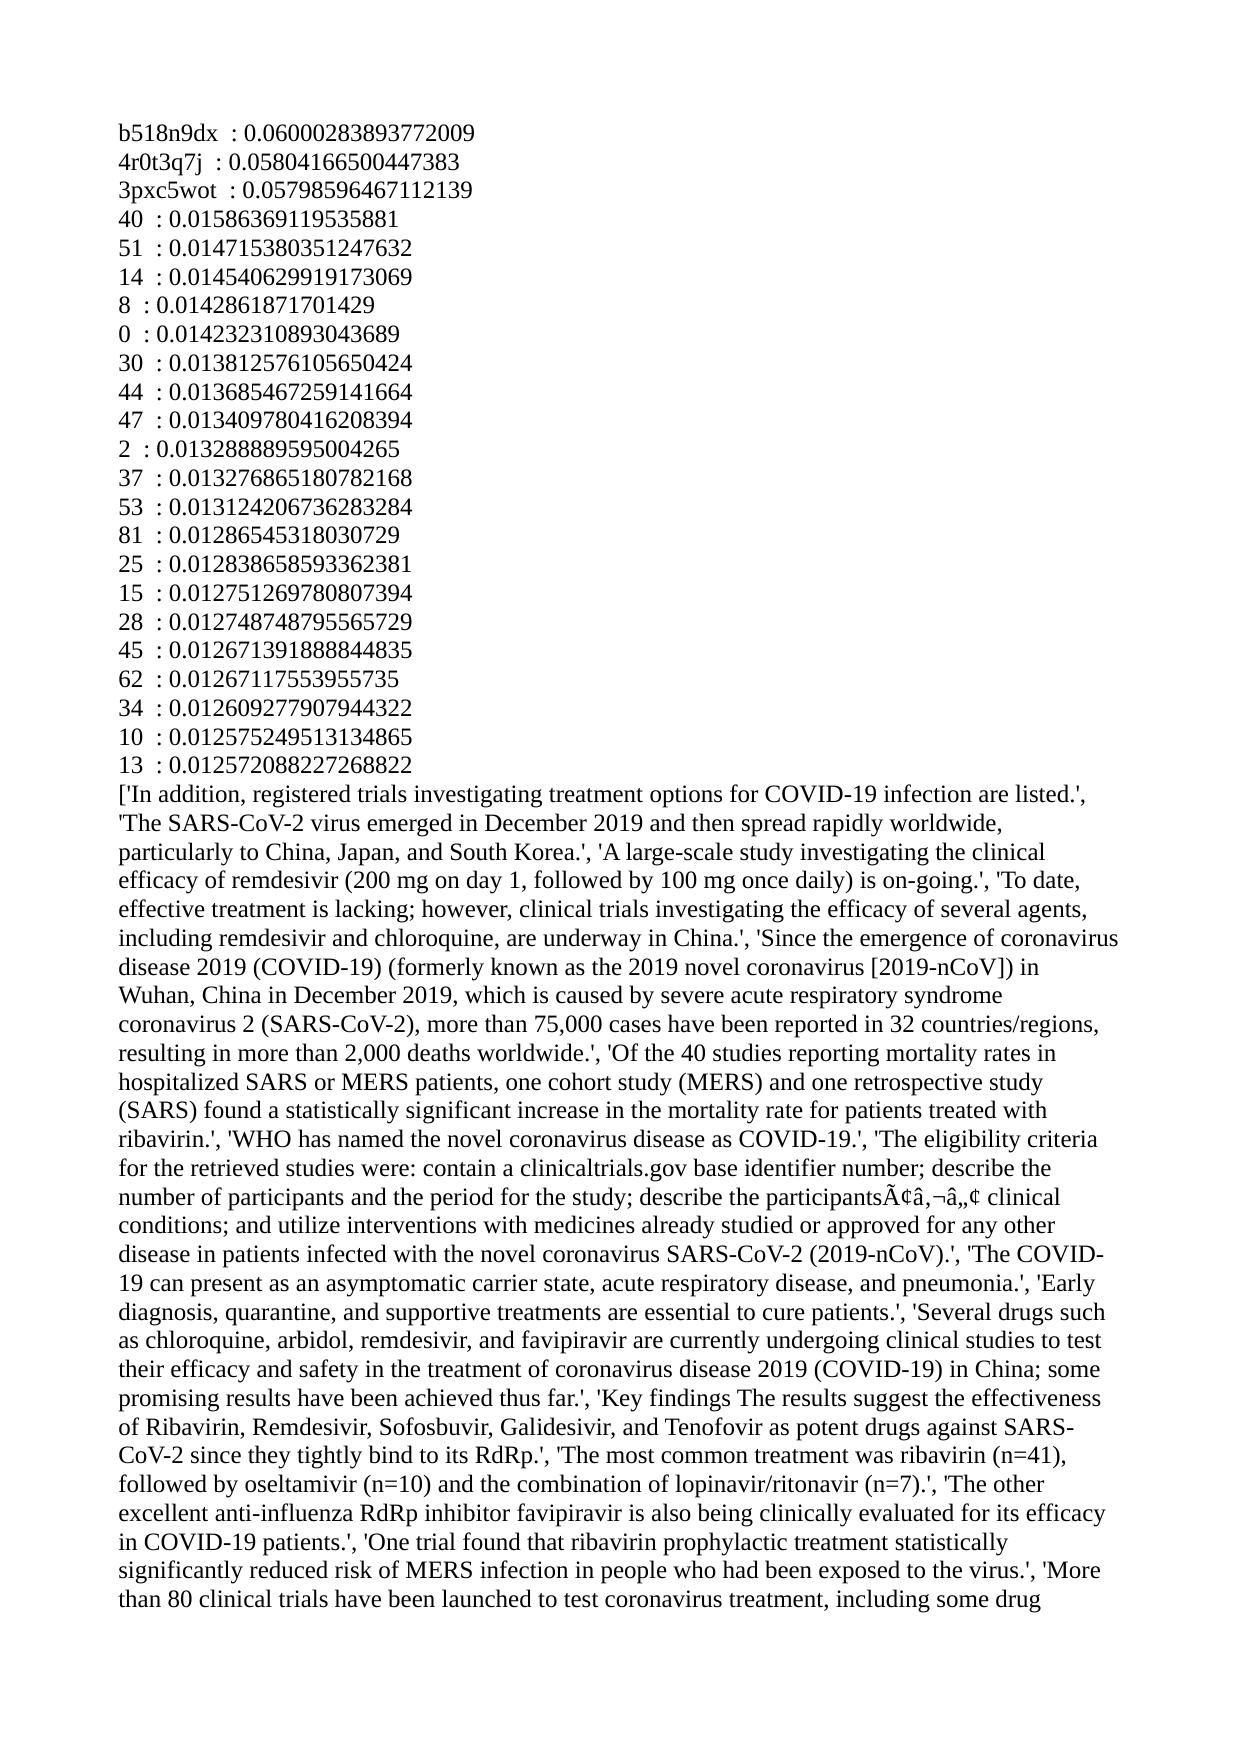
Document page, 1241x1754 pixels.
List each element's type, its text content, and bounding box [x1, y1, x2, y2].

text 44 : 0.013685467259141664 [118, 377, 1122, 406]
text 51 : 0.014715380351247632 [118, 233, 1122, 262]
text 40 : 0.01586369119535881 [118, 204, 1122, 233]
text 0 : 0.014232310893043689 [118, 319, 1122, 348]
text 30 : 0.013812576105650424 [118, 348, 1122, 377]
text ['In addition, registered trials investigating treatment options for COVID-19 infection are listed.', 'The SARS-CoV-2 virus emerged in December 2019 and then spread rapidly worldwide, particularly to China, Japan, and South Korea.', 'A large-scale study investigating the clinical efficacy of remdesivir (200 mg on day 1, followed by 100 mg once daily) is on-going.', 'To date, effective treatment is lacking; however, clinical trials investigating the efficacy of several agents, including remdesivir and chloroquine, are underway in China.', 'Since the emergence of coronavirus disease 2019 (COVID-19) (formerly known as the 2019 novel coronavirus [2019-nCoV]) in Wuhan, China in December 2019, which is caused by severe acute respiratory syndrome coronavirus 2 (SARS-CoV-2), more than 75,000 cases have been reported in 32 countries/regions, resulting in more than 2,000 deaths worldwide.', 'Of the 40 studies reporting mortality rates in hospitalized SARS or MERS patients, one cohort study (MERS) and one retrospective study (SARS) found a statistically significant increase in the mortality rate for patients treated with ribavirin.', 'WHO has named the novel coronavirus disease as COVID-19.', 'The eligibility criteria for the retrieved studies were: contain a clinicaltrials.gov base identifier number; describe the number of participants and the period for the study; describe the participantsÃ¢â‚¬â„¢ clinical conditions; and utilize interventions with medicines already studied or approved for any other disease in patients infected with the novel coronavirus SARS-CoV-2 (2019-nCoV).', 'The COVID-19 can present as an asymptomatic carrier state, acute respiratory disease, and pneumonia.', 'Early diagnosis, quarantine, and supportive treatments are essential to cure patients.', 'Several drugs such as chloroquine, arbidol, remdesivir, and favipiravir are currently undergoing clinical studies to test their efficacy and safety in the treatment of coronavirus disease 2019 (COVID-19) in China; some promising results have been achieved thus far.', 'Key findings The results suggest the effectiveness of Ribavirin, Remdesivir, Sofosbuvir, Galidesivir, and Tenofovir as potent drugs against SARS-CoV-2 since they tightly bind to its RdRp.', 'The most common treatment was ribavirin (n=41), followed by oseltamivir (n=10) and the combination of lopinavir/ritonavir (n=7).', 'The other excellent anti-influenza RdRp inhibitor favipiravir is also being clinically evaluated for its efficacy in COVID-19 patients.', 'One trial found that ribavirin prophylactic treatment statistically significantly reduced risk of MERS infection in people who had been exposed to the virus.', 'More than 80 clinical trials have been launched to test coronavirus treatment, including some drug [118, 779, 1122, 1613]
text 62 : 0.01267117553955735 [118, 664, 1122, 693]
text 10 : 0.012575249513134865 [118, 722, 1122, 751]
text 53 : 0.013124206736283284 [118, 492, 1122, 521]
text 81 : 0.01286545318030729 [118, 521, 1122, 549]
text 8 : 0.0142861871701429 [118, 291, 1122, 319]
text 28 : 0.012748748795565729 [118, 607, 1122, 636]
text 4r0t3q7j : 0.05804166500447383 [118, 147, 1122, 176]
text 3pxc5wot : 0.05798596467112139 [118, 176, 1122, 204]
text b518n9dx : 0.06000283893772009 [118, 118, 1122, 147]
text 2 : 0.013288889595004265 [118, 434, 1122, 463]
text 47 : 0.013409780416208394 [118, 406, 1122, 434]
text 34 : 0.012609277907944322 [118, 693, 1122, 722]
text 15 : 0.012751269780807394 [118, 578, 1122, 607]
text 45 : 0.012671391888844835 [118, 636, 1122, 664]
text 13 : 0.012572088227268822 [118, 751, 1122, 779]
text 37 : 0.013276865180782168 [118, 463, 1122, 492]
text 25 : 0.012838658593362381 [118, 549, 1122, 578]
text 14 : 0.014540629919173069 [118, 262, 1122, 291]
